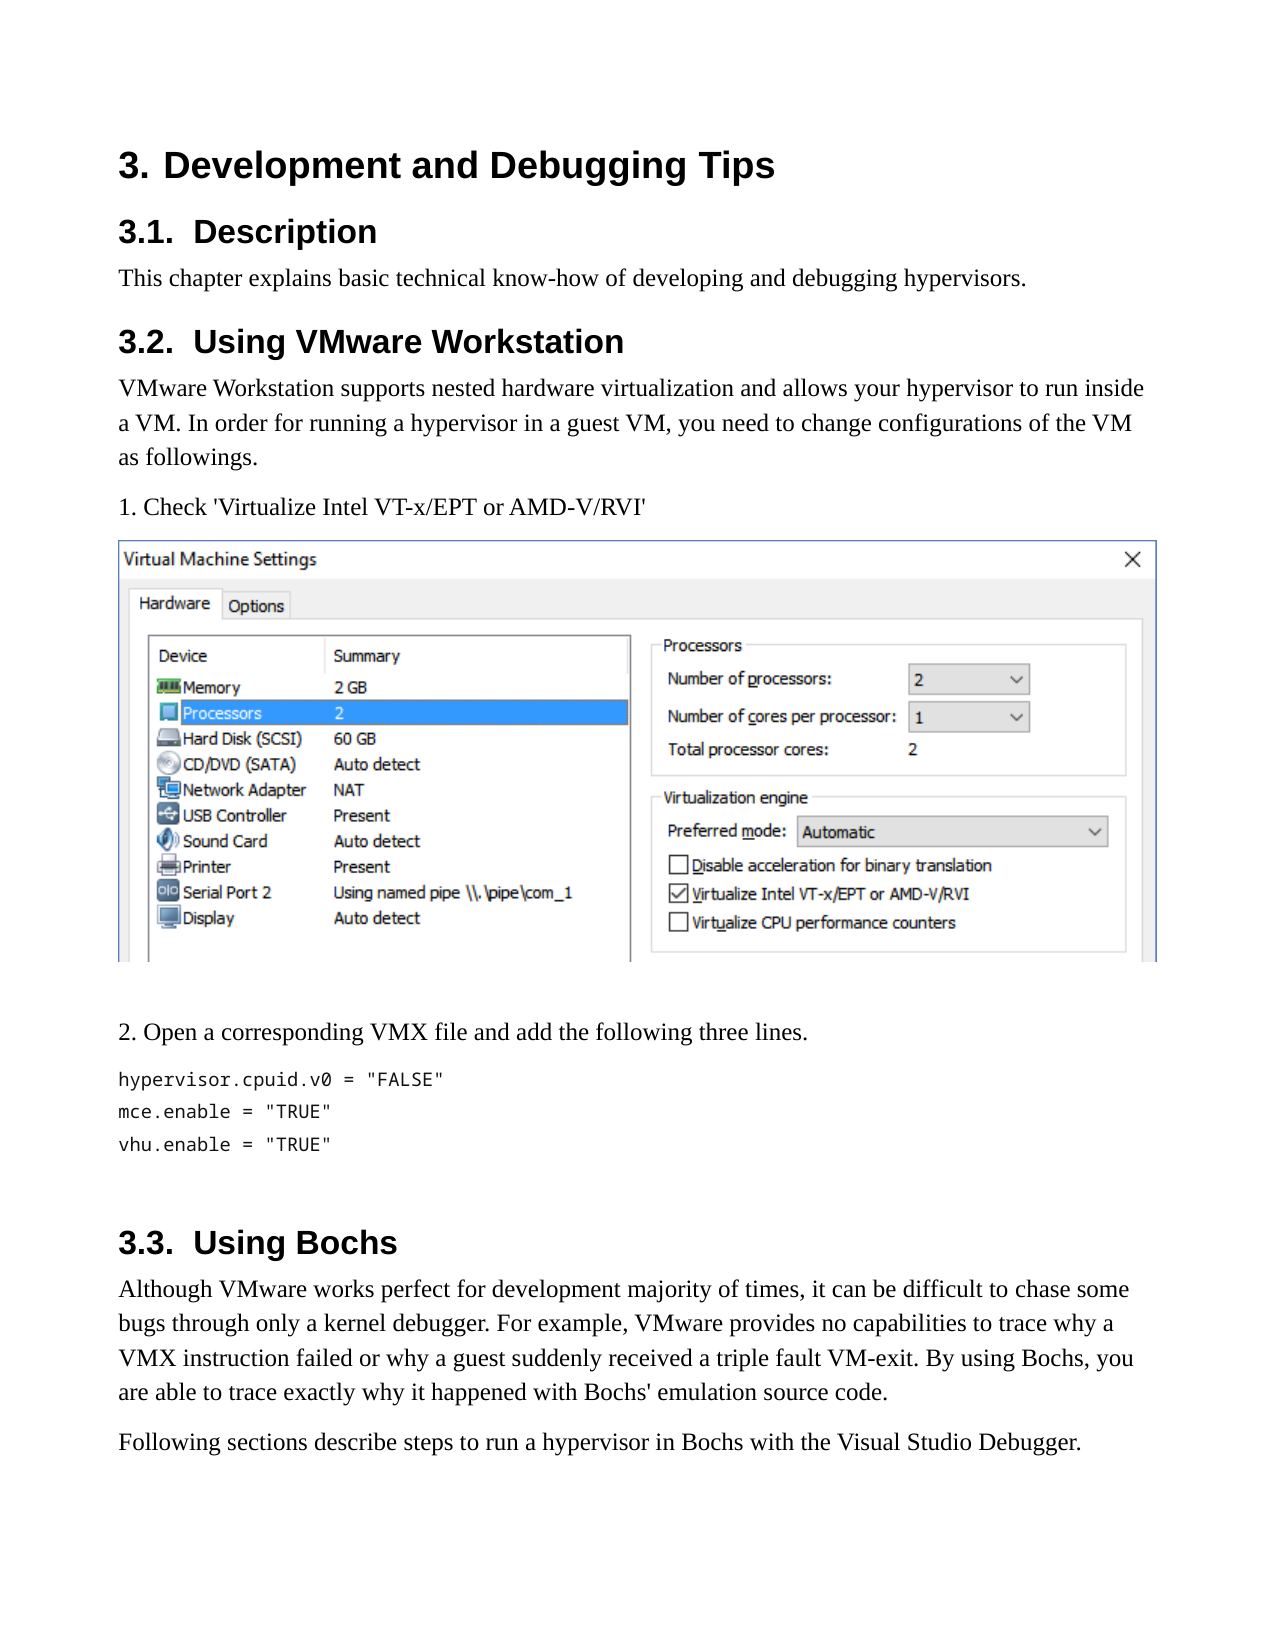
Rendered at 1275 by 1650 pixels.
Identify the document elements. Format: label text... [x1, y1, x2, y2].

text Although VMware works perfect for development majority of times, it can be difficult to chase some bugs through only a kernel debugger. For example, VMware provides no capabilities to trace why a VMX instruction failed or why a guest suddenly received a triple fault VM-exit. By using Bochs, you are able to trace exactly why it happened with Bochs' emulation source code. [118, 1274, 1157, 1406]
text Following sections describe steps to run a hypervisor in Bochs with the Visual Studio Debugger. [118, 1427, 1157, 1455]
picture [118, 540, 1157, 962]
subtitle Using VMware Workstation [118, 322, 1157, 361]
subtitle Description [118, 212, 1157, 250]
text 2. Open a corresponding VMX file and add the following three lines. [118, 1017, 1157, 1046]
text hypervisor.cpuid.v0 = "FALSE" [118, 1066, 1157, 1091]
text 1. Check 'Virtualize Intel VT-x/EPT or AMD-V/RVI' [118, 492, 1157, 520]
subtitle Using Bochs [118, 1223, 1157, 1262]
text VMware Workstation supports nested hardware virtualization and allows your hypervisor to run inside a VM. In order for running a hypervisor in a guest VM, you need to change configurations of the VM as followings. [118, 373, 1157, 471]
text vhu.enable = "TRUE" [118, 1124, 1157, 1157]
subtitle Development and Debugging Tips [118, 143, 1157, 187]
text mce.enable = "TRUE" [118, 1091, 1157, 1124]
text This chapter explains basic technical know-how of developing and debugging hypervisors. [118, 263, 1157, 292]
